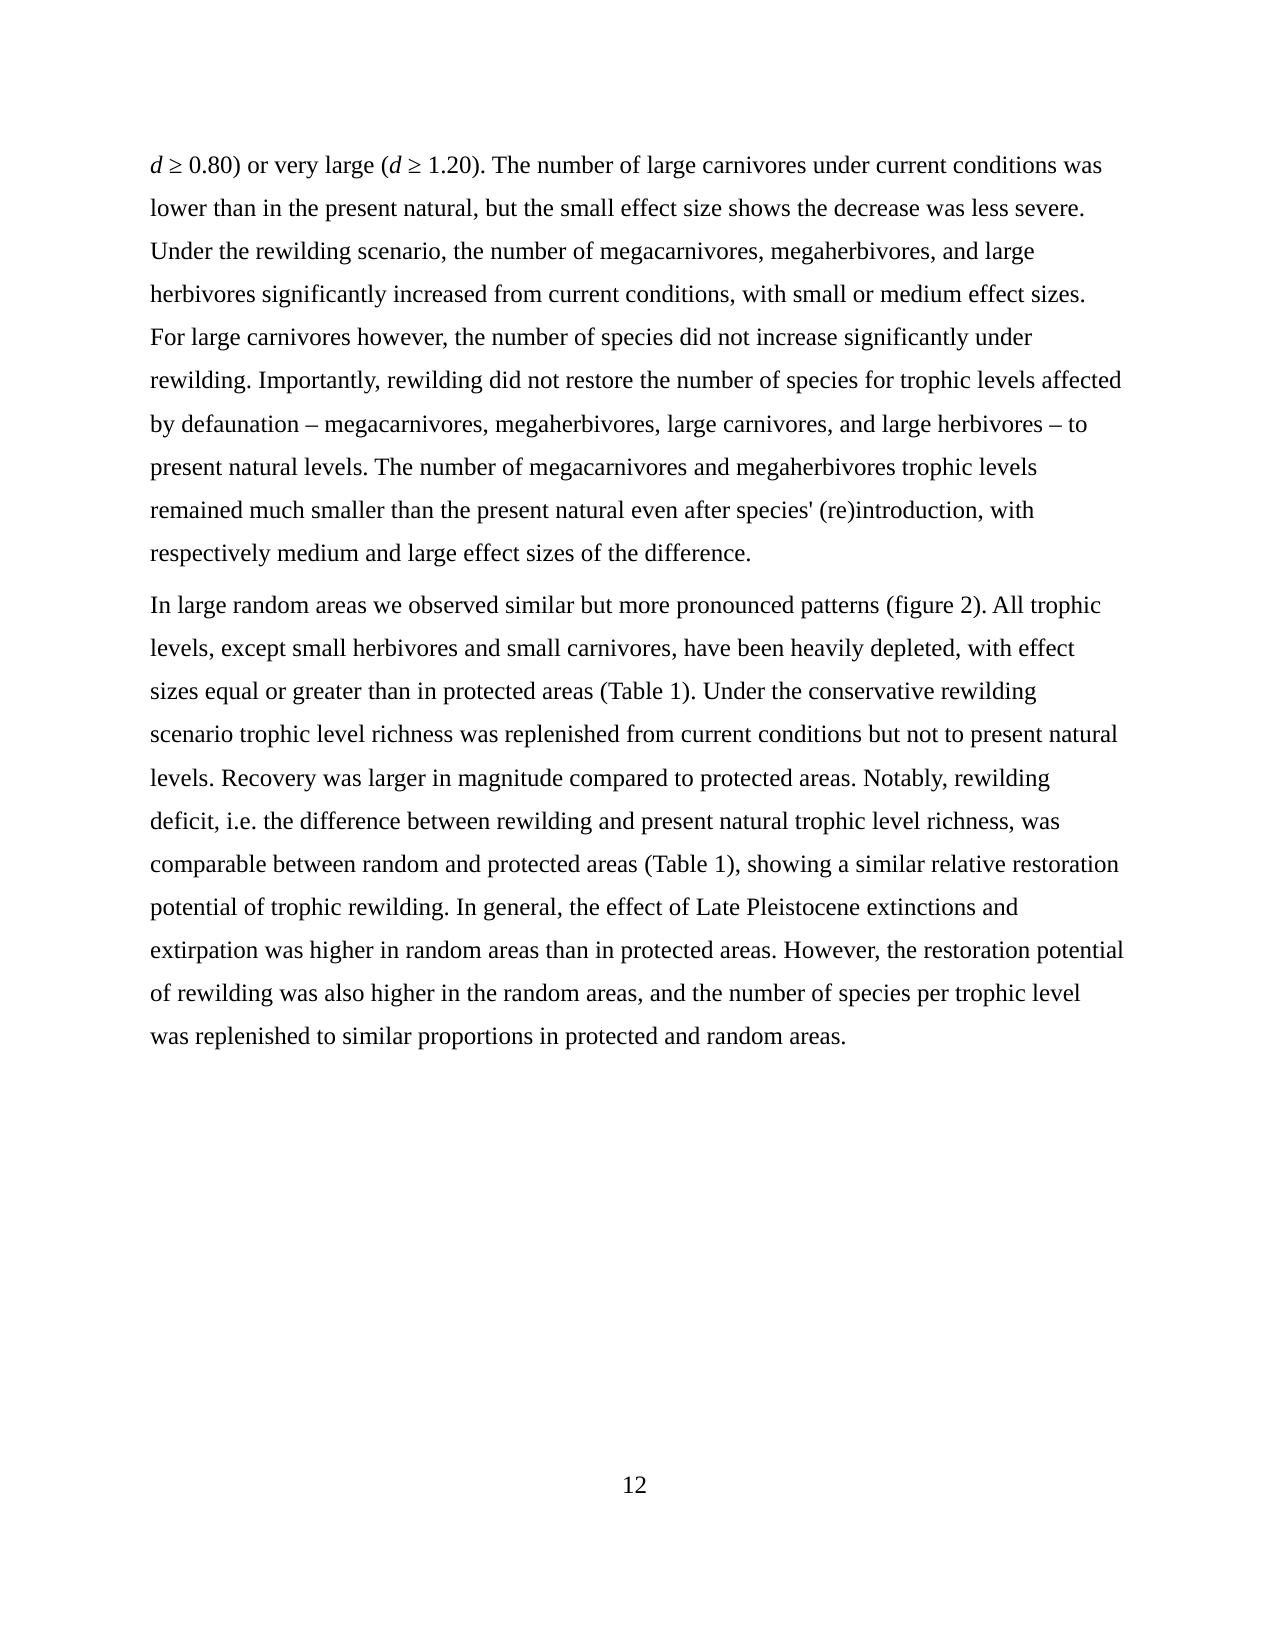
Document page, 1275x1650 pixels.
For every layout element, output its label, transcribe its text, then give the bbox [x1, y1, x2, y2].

text d ≥ 0.80) or very large (d ≥ 1.20). The number of large carnivores under current conditions was lower than in the present natural, but the small effect size shows the decrease was less severe. Under the rewilding scenario, the number of megacarnivores, megaherbivores, and large herbivores significantly increased from current conditions, with small or medium effect sizes. For large carnivores however, the number of species did not increase significantly under rewilding. Importantly, rewilding did not restore the number of species for trophic levels affected by defaunation – megacarnivores, megaherbivores, large carnivores, and large herbivores – to present natural levels. The number of megacarnivores and megaherbivores trophic levels remained much smaller than the present natural even after species' (re)introduction, with respectively medium and large effect sizes of the difference. [150, 150, 1125, 567]
text In large random areas we observed similar but more pronounced patterns (figure 2). All trophic levels, except small herbivores and small carnivores, have been heavily depleted, with effect sizes equal or greater than in protected areas (Table 1). Under the conservative rewilding scenario trophic level richness was replenished from current conditions but not to present natural levels. Recovery was larger in magnitude compared to protected areas. Notably, rewilding deficit, i.e. the difference between rewilding and present natural trophic level richness, was comparable between random and protected areas (Table 1), showing a similar relative restoration potential of trophic rewilding. In general, the effect of Late Pleistocene extinctions and extirpation was higher in random areas than in protected areas. However, the restoration potential of rewilding was also higher in the random areas, and the number of species per trophic level was replenished to similar proportions in protected and random areas. [150, 590, 1125, 1050]
